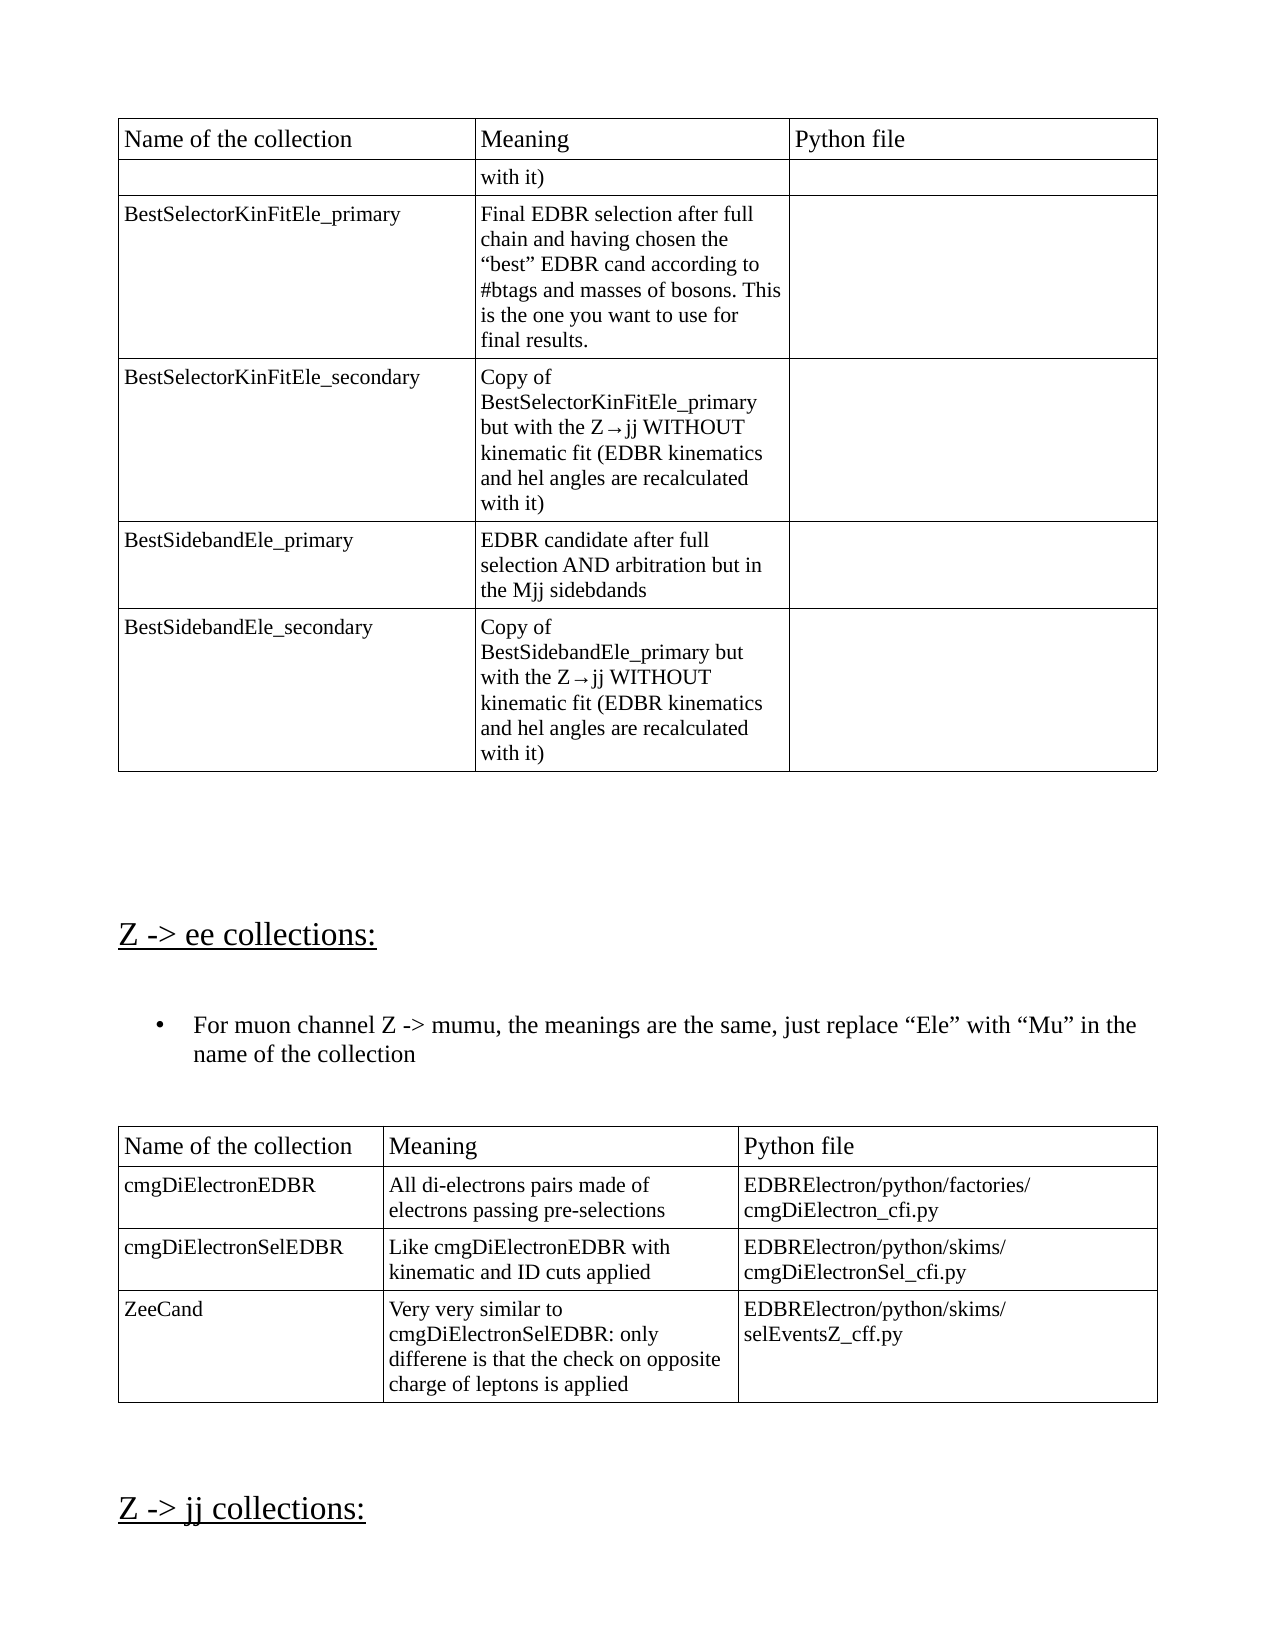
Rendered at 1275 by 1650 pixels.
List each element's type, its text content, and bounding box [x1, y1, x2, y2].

text Z -> jj collections: [118, 1488, 1157, 1527]
table_header Python file [739, 1127, 1157, 1166]
table_cell [790, 196, 1157, 358]
table_cell ZeeCand [119, 1291, 383, 1402]
text Z -> ee collections: [118, 915, 1157, 953]
table_header Name of the collection [119, 119, 475, 158]
table_cell Copy of BestSelectorKinFitEle_primary but with the Z→jj WITHOUT kinematic fit (EDBR kinematics and hel angles are recalculated with it) [476, 359, 789, 521]
table_header Python file [790, 119, 1157, 158]
table_cell Final EDBR selection after full chain and having chosen the “best” EDBR cand according to #btags and masses of bosons. This is the one you want to use for final results. [476, 196, 789, 358]
table_header Meaning [476, 119, 789, 158]
table_cell BestSidebandEle_secondary [119, 609, 475, 771]
table_cell cmgDiElectronSelEDBR [119, 1229, 383, 1290]
table_cell BestSidebandEle_primary [119, 522, 475, 608]
table_cell EDBR candidate after full selection AND arbitration but in the Mjj sidebdands [476, 522, 789, 608]
table_cell Copy of BestSidebandEle_primary but with the Z→jj WITHOUT kinematic fit (EDBR kinematics and hel angles are recalculated with it) [476, 609, 789, 771]
table_header Name of the collection [119, 1127, 383, 1166]
table_cell [790, 359, 1157, 521]
table_cell cmgDiElectronEDBR [119, 1167, 383, 1228]
table_cell EDBRElectron/python/skims/cmgDiElectronSel_cfi.py [739, 1229, 1157, 1290]
table_cell BestSelectorKinFitEle_primary [119, 196, 475, 358]
table_cell Very very similar to cmgDiElectronSelEDBR: only differene is that the check on opposite charge of leptons is applied [384, 1291, 738, 1402]
table_cell with it) [476, 160, 789, 195]
table_cell [790, 522, 1157, 608]
table_cell Like cmgDiElectronEDBR with kinematic and ID cuts applied [384, 1229, 738, 1290]
table_cell [790, 609, 1157, 771]
table_cell [119, 160, 475, 195]
table_cell All di-electrons pairs made of electrons passing pre-selections [384, 1167, 738, 1228]
table_header Meaning [384, 1127, 738, 1166]
table_cell [790, 160, 1157, 195]
table_cell BestSelectorKinFitEle_secondary [119, 359, 475, 521]
table_cell EDBRElectron/python/factories/cmgDiElectron_cfi.py [739, 1167, 1157, 1228]
table_cell EDBRElectron/python/skims/selEventsZ_cff.py [739, 1291, 1157, 1402]
list For muon channel Z -> mumu, the meanings are the same, just replace “Ele” with “Mu” in the name of the collection [156, 1011, 1157, 1068]
